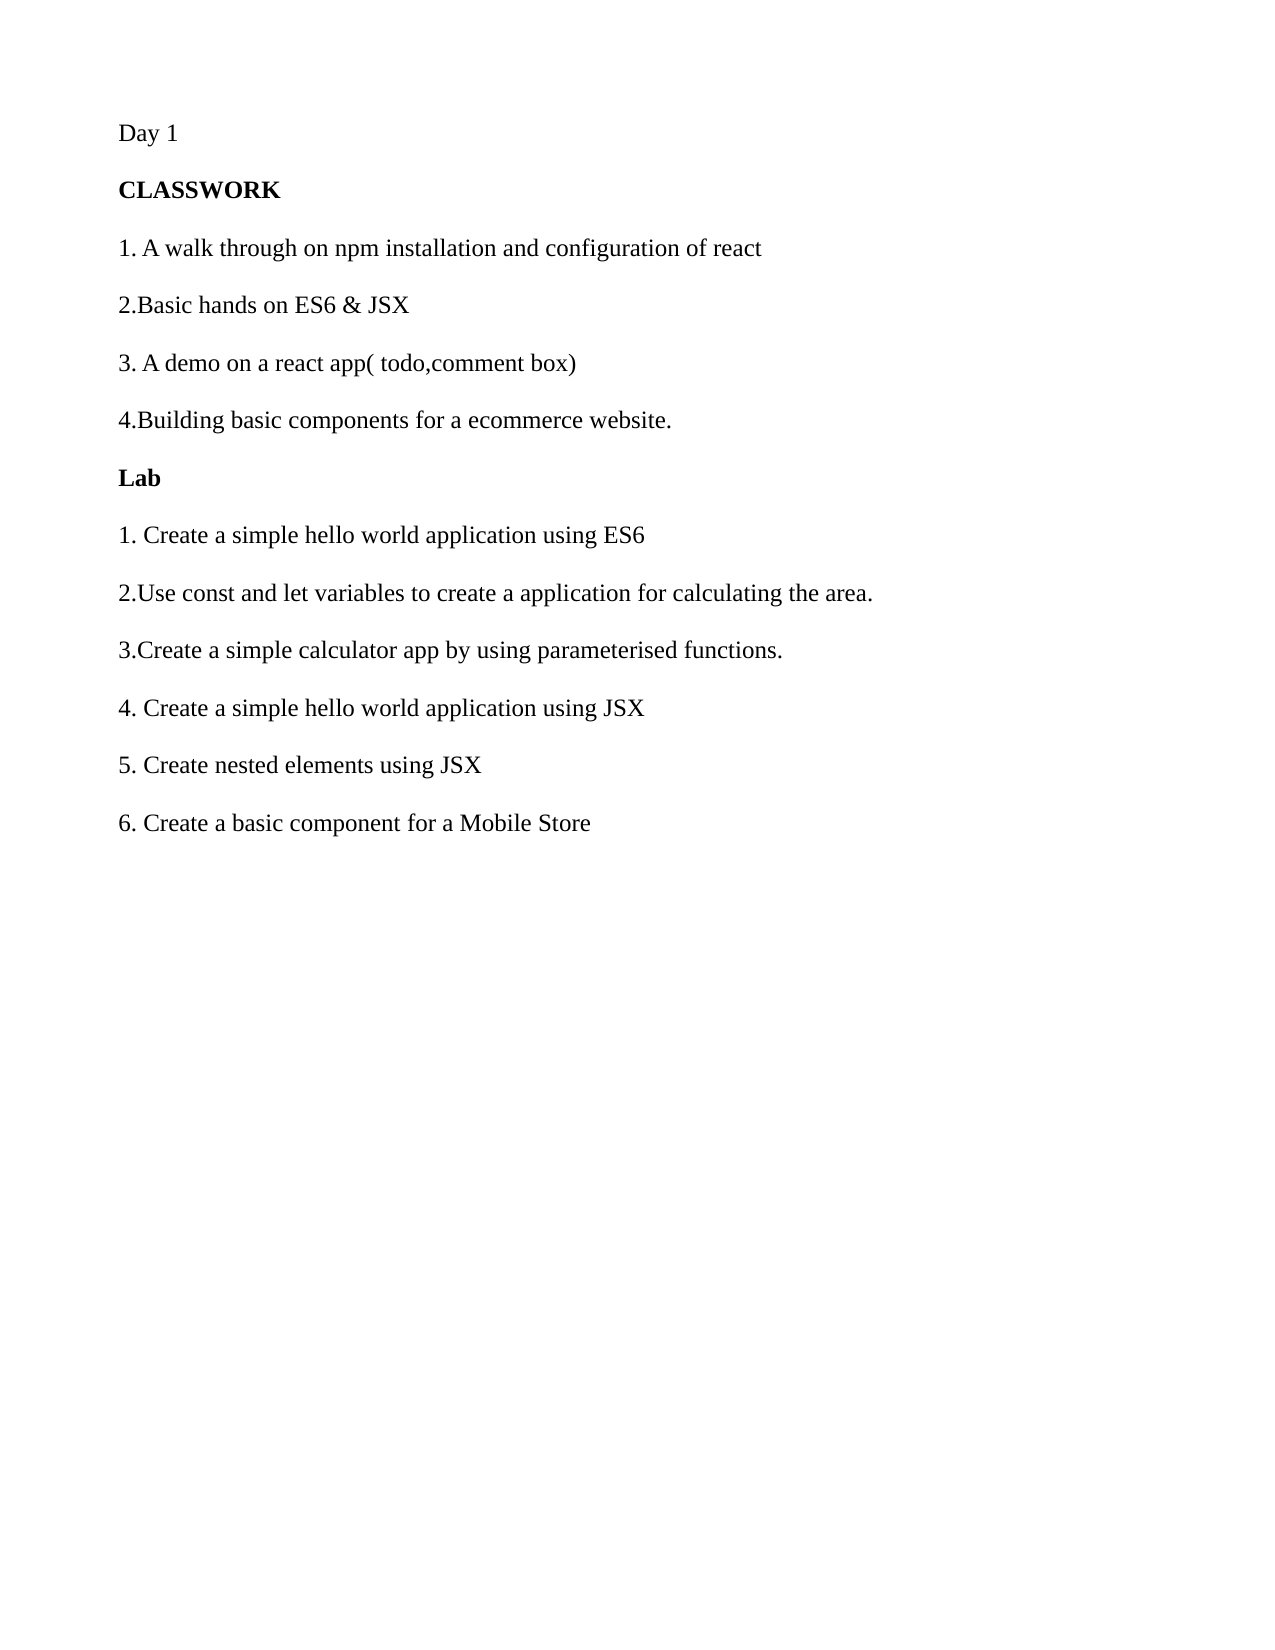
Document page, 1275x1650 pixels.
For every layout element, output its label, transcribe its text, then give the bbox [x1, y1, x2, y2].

text 3. A demo on a react app( todo,comment box) [118, 348, 1157, 377]
text 4.Building basic components for a ecommerce website. [118, 406, 1157, 434]
text 3.Create a simple calculator app by using parameterised functions. [118, 636, 1157, 664]
text 6. Create a basic component for a Mobile Store [118, 808, 1157, 837]
text 4. Create a simple hello world application using JSX [118, 693, 1157, 722]
text 2.Use const and let variables to create a application for calculating the area. [118, 578, 1157, 607]
text 5. Create nested elements using JSX [118, 751, 1157, 779]
text Lab [118, 463, 1157, 492]
text 1. Create a simple hello world application using ES6 [118, 521, 1157, 549]
text 2.Basic hands on ES6 & JSX [118, 291, 1157, 319]
text Day 1 [118, 118, 1157, 147]
text 1. A walk through on npm installation and configuration of react [118, 233, 1157, 262]
text CLASSWORK [118, 176, 1157, 204]
